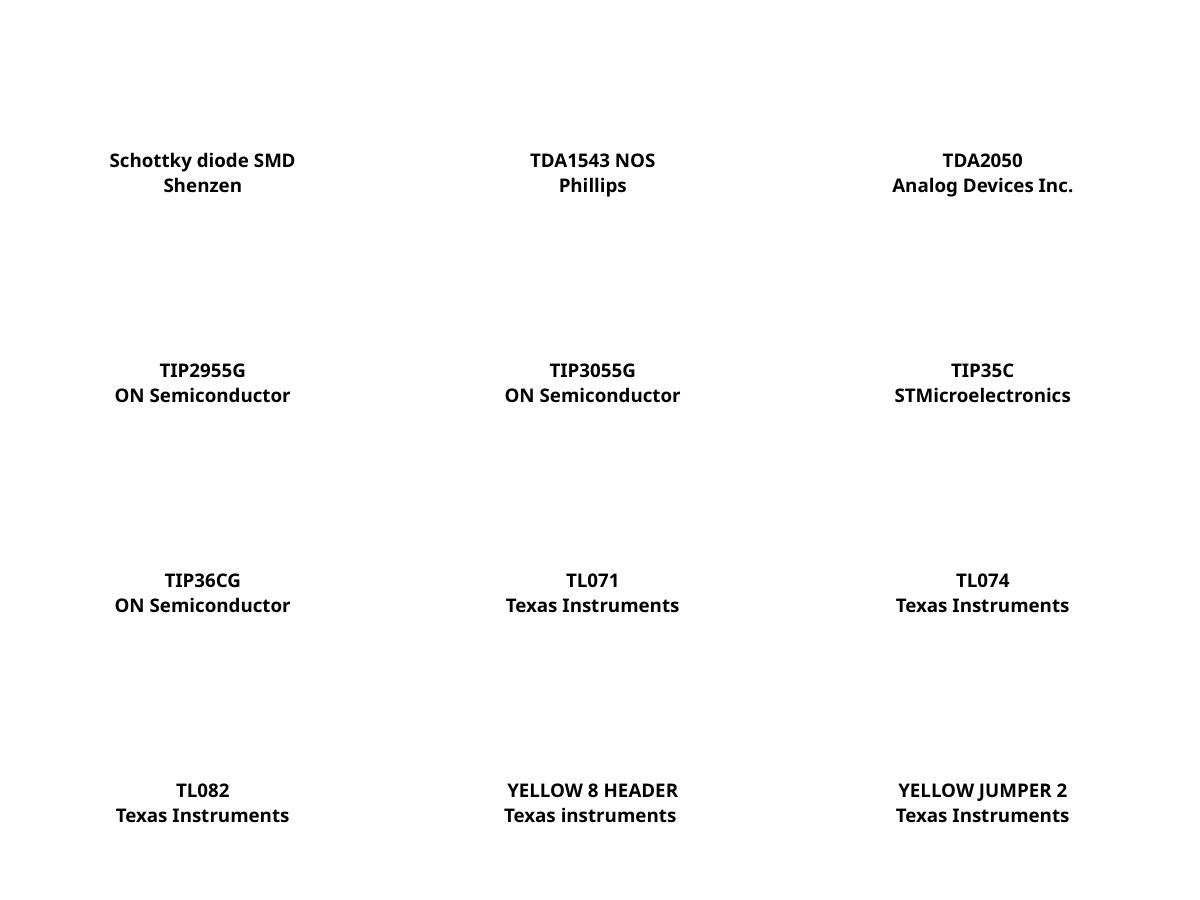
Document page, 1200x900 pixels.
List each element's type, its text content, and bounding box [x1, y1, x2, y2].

text TDA2050 [795, 147, 1170, 173]
text TIP3055G [405, 357, 780, 383]
text Texas Instruments [795, 803, 1170, 828]
text ON Semiconductor [15, 383, 390, 408]
text Phillips [405, 173, 780, 198]
text Texas instruments [405, 803, 780, 828]
text Shenzen [15, 173, 390, 198]
text TL074 [795, 567, 1170, 593]
text STMicroelectronics [795, 383, 1170, 408]
text TDA1543 NOS [405, 147, 780, 173]
text Schottky diode SMD [15, 147, 390, 173]
text Texas Instruments [405, 593, 780, 618]
text TIP36CG [15, 567, 390, 593]
text YELLOW JUMPER 2 [795, 777, 1170, 803]
text Analog Devices Inc. [795, 173, 1170, 198]
text Texas Instruments [15, 803, 390, 828]
text TL071 [405, 567, 780, 593]
text Texas Instruments [795, 593, 1170, 618]
text TIP2955G [15, 357, 390, 383]
text YELLOW 8 HEADER [405, 777, 780, 803]
text TIP35C [795, 357, 1170, 383]
text TL082 [15, 777, 390, 803]
text ON Semiconductor [405, 383, 780, 408]
text ON Semiconductor [15, 593, 390, 618]
